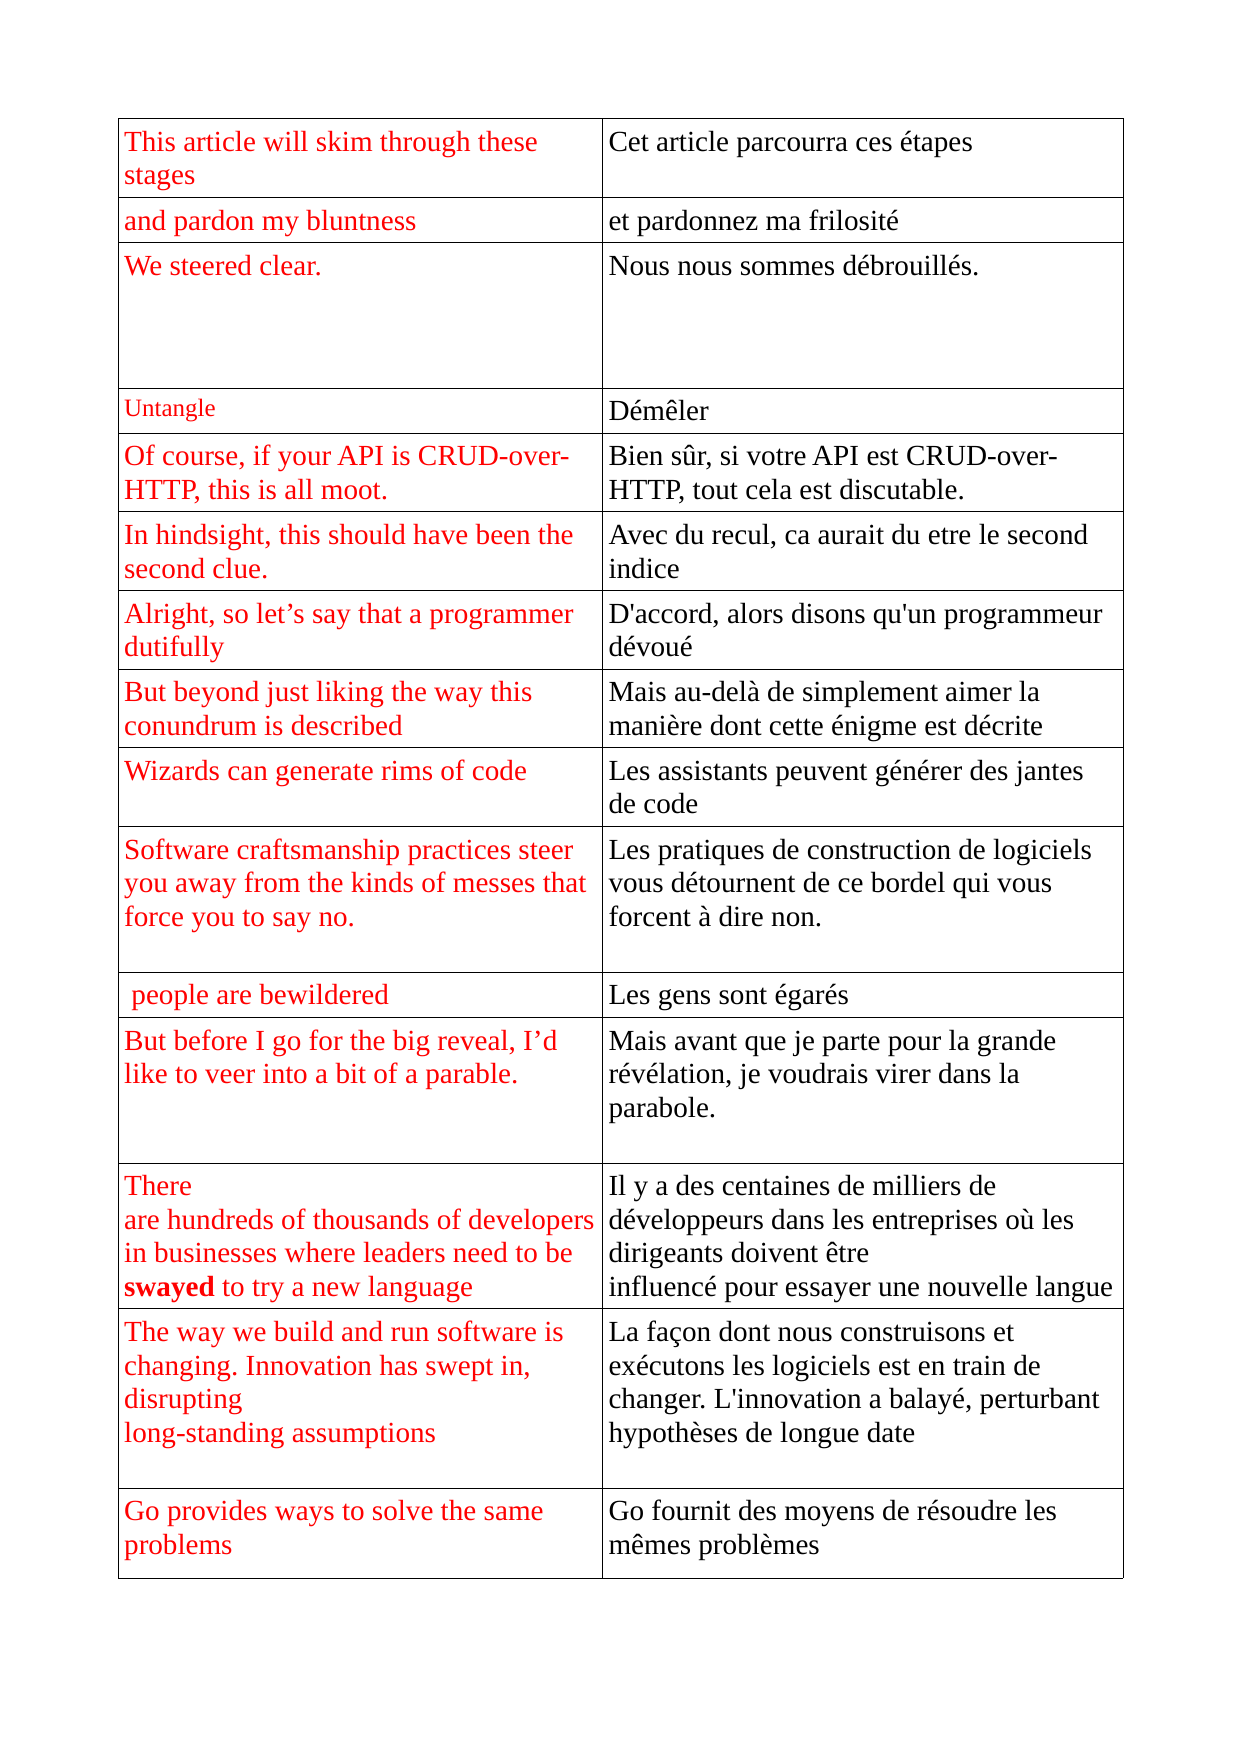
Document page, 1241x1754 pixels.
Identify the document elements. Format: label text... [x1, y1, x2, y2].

table_cell This article will skim through these stages [119, 119, 602, 197]
table_cell Untangle [119, 389, 602, 433]
table_cell Cet article parcourra ces étapes [603, 119, 1123, 197]
table_cell people are bewildered [119, 973, 602, 1017]
table_cell Les gens sont égarés [603, 973, 1123, 1017]
table_cell and pardon my bluntness [119, 198, 602, 242]
table_cell Les pratiques de construction de logiciels vous détournent de ce bordel qui vous forcent à dire non. [603, 827, 1123, 972]
table_cell La façon dont nous construisons et exécutons les logiciels est en train de changer. L'innovation a balayé, perturbant hypothèses de longue date [603, 1309, 1123, 1487]
table_cell D'accord, alors disons qu'un programmeur dévoué [603, 591, 1123, 669]
table_cell Software craftsmanship practices steer you away from the kinds of messes that force you to say no. [119, 827, 602, 972]
table_cell We steered clear. [119, 243, 602, 388]
table_cell There are hundreds of thousands of developers in businesses where leaders need to be swayed to try a new language [119, 1164, 602, 1308]
table_cell Démêler [603, 389, 1123, 433]
table_cell Avec du recul, ca aurait du etre le second indice [603, 512, 1123, 590]
table_cell In hindsight, this should have been the second clue. [119, 512, 602, 590]
table_cell Nous nous sommes débrouillés. [603, 243, 1123, 388]
table_cell Alright, so let’s say that a programmer dutifully [119, 591, 602, 669]
table_cell Bien sûr, si votre API est CRUD-over-HTTP, tout cela est discutable. [603, 434, 1123, 511]
table_cell Mais au-delà de simplement aimer la manière dont cette énigme est décrite [603, 670, 1123, 747]
table_cell But beyond just liking the way this conundrum is described [119, 670, 602, 747]
table_cell But before I go for the big reveal, I’d like to veer into a bit of a parable. [119, 1018, 602, 1162]
table_cell Go fournit des moyens de résoudre les mêmes problèmes [603, 1489, 1123, 1577]
table_cell The way we build and run software is changing. Innovation has swept in, disrupting long-standing assumptions [119, 1309, 602, 1487]
table_cell Il y a des centaines de milliers de développeurs dans les entreprises où les dirigeants doivent être influencé pour essayer une nouvelle langue [603, 1164, 1123, 1308]
table_cell Wizards can generate rims of code [119, 748, 602, 826]
table_cell et pardonnez ma frilosité [603, 198, 1123, 242]
table_cell Les assistants peuvent générer des jantes de code [603, 748, 1123, 826]
table_cell Mais avant que je parte pour la grande révélation, je voudrais virer dans la parabole. [603, 1018, 1123, 1162]
table_cell Go provides ways to solve the same problems [119, 1489, 602, 1577]
table_cell Of course, if your API is CRUD-over-HTTP, this is all moot. [119, 434, 602, 511]
